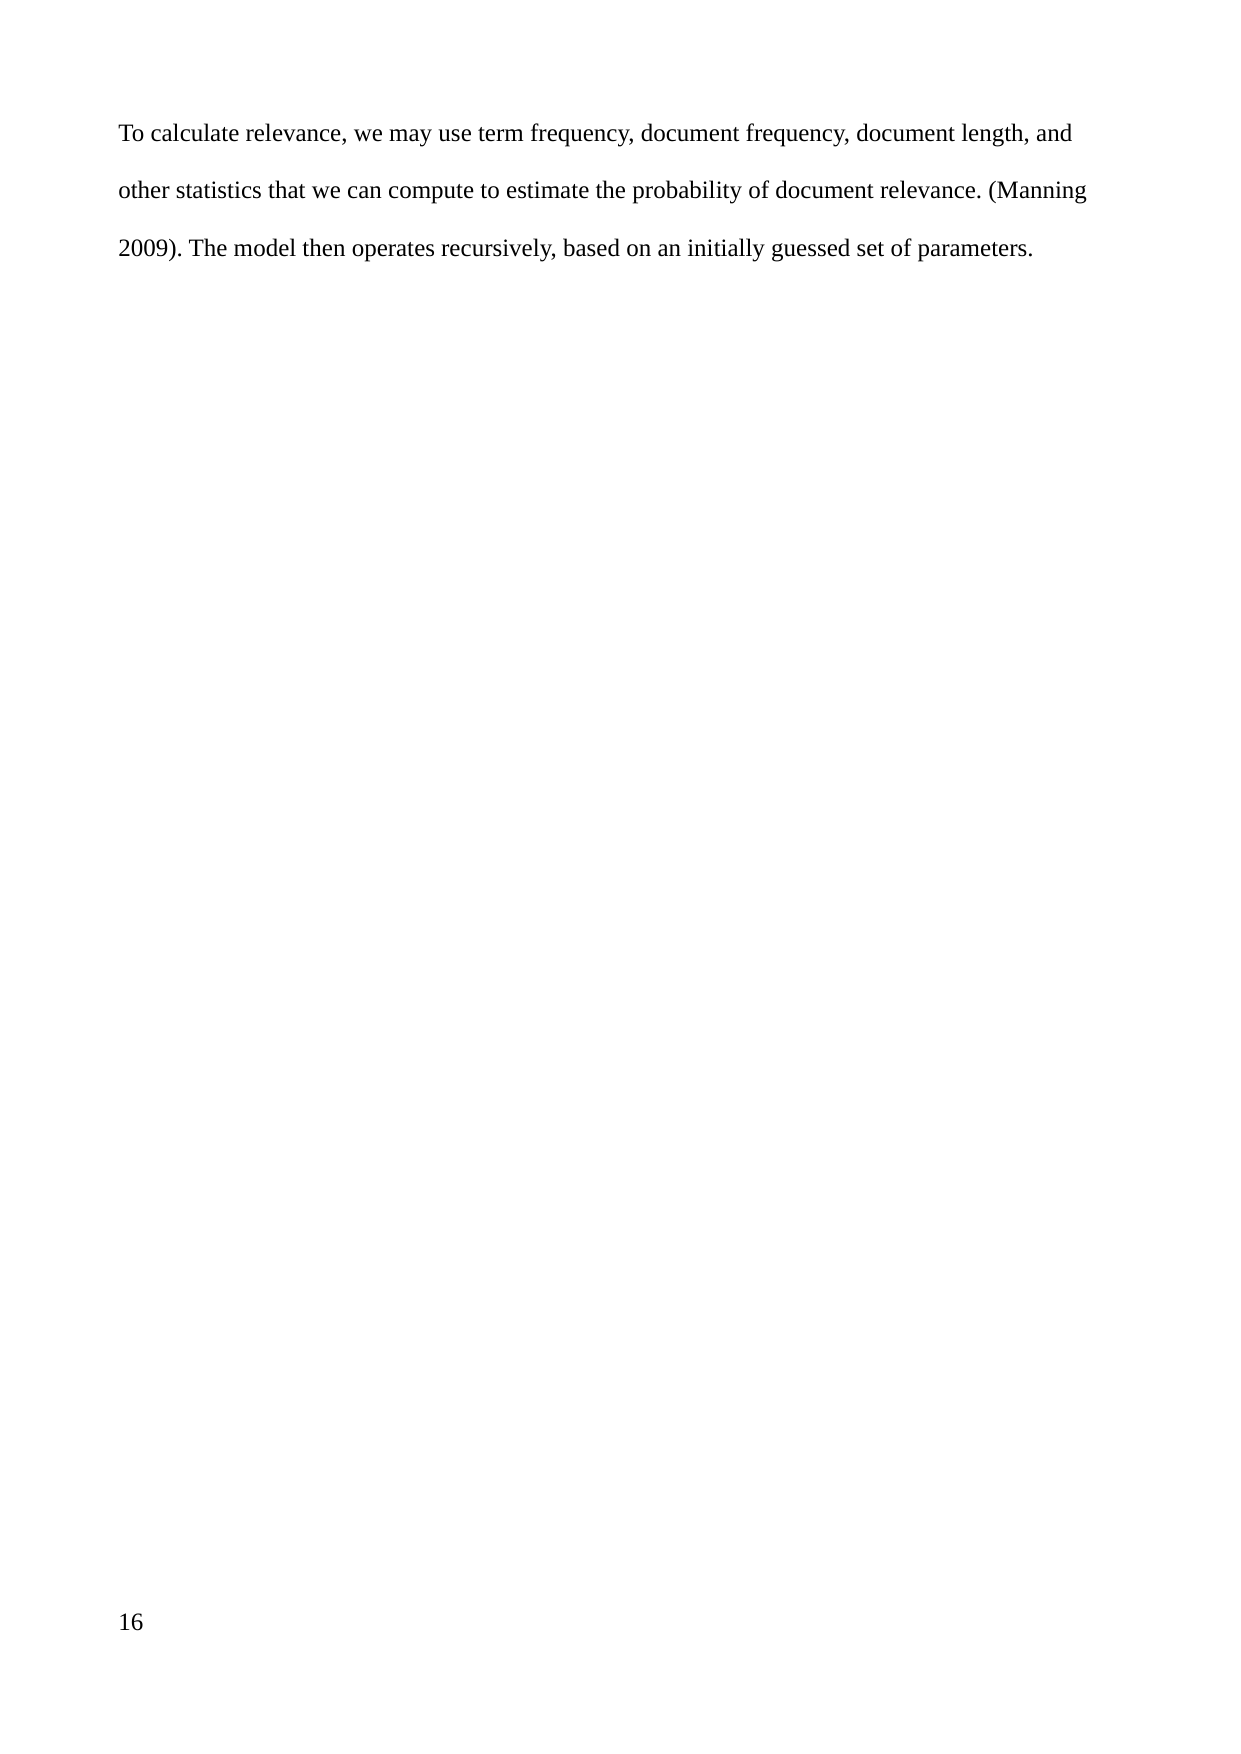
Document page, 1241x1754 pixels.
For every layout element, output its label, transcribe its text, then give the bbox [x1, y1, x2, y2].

text To calculate relevance, we may use term frequency, document frequency, document length, and other statistics that we can compute to estimate the probability of document relevance. (Manning 2009). The model then operates recursively, based on an initially guessed set of parameters. [118, 118, 1122, 262]
